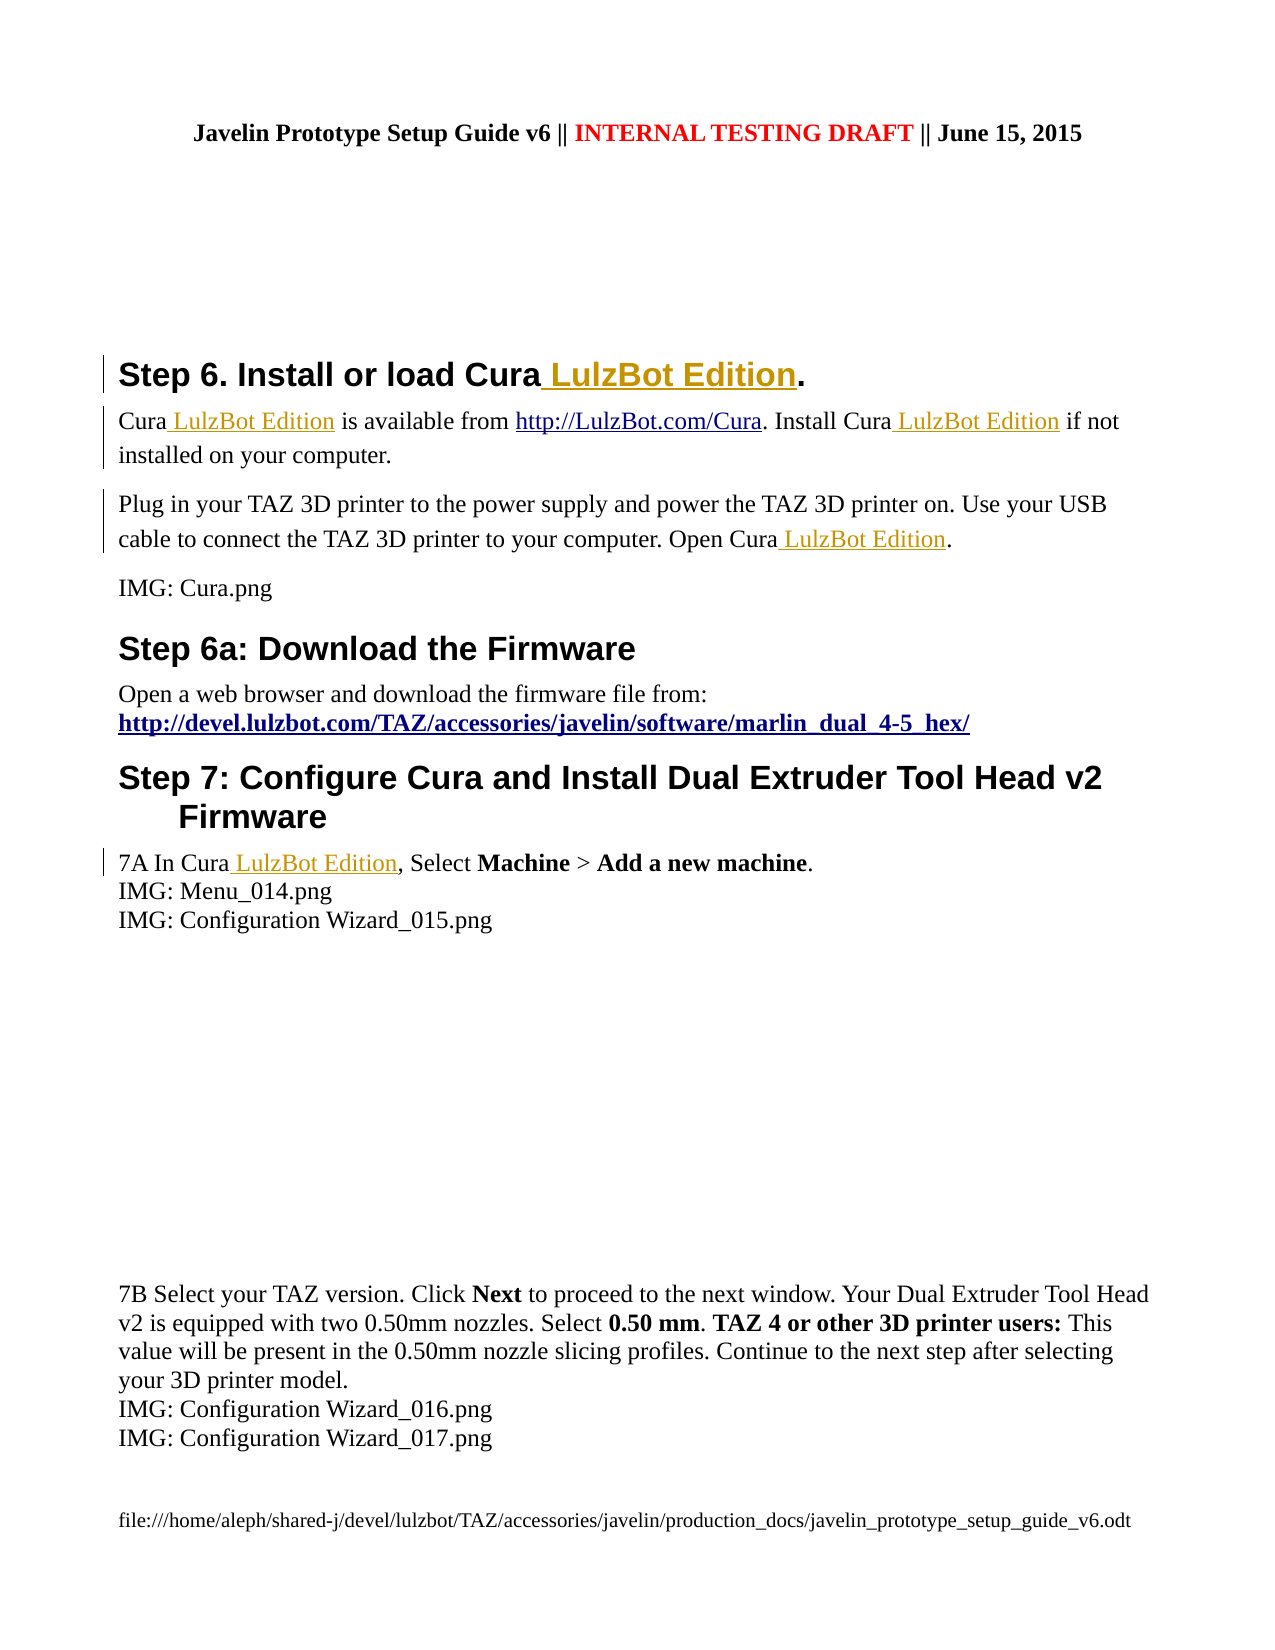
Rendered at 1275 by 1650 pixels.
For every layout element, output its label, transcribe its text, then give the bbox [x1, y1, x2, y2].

subtitle Step 6a: Download the Firmware [118, 628, 1157, 667]
text IMG: Configuration Wizard_015.png [118, 905, 1157, 934]
subtitle Step 6. Install or load Cura LulzBot Edition. [118, 355, 1157, 393]
text Plug in your TAZ 3D printer to the power supply and power the TAZ 3D printer on. Use your USB cable to connect the TAZ 3D printer to your computer. Open Cura LulzBot Edition. [118, 489, 1157, 553]
text IMG: Configuration Wizard_016.png [118, 1394, 1157, 1423]
text IMG: Configuration Wizard_017.png [118, 1423, 1157, 1451]
text 7B Select your TAZ version. Click Next to proceed to the next window. Your Dual Extruder Tool Head v2 is equipped with two 0.50mm nozzles. Select 0.50 mm. TAZ 4 or other 3D printer users: This value will be present in the 0.50mm nozzle slicing profiles. Continue to the next step after selecting your 3D printer model. [118, 1279, 1157, 1394]
text IMG: Menu_014.png [118, 876, 1157, 905]
text IMG: Cura.png [118, 573, 1157, 602]
text Open a web browser and download the firmware file from: http://devel.lulzbot.com/TAZ/accessories/javelin/software/marlin_dual_4-5_hex/ [118, 679, 1157, 737]
subtitle Step 7: Configure Cura and Install Dual Extruder Tool Head v2 Firmware [118, 758, 1157, 835]
text 7A In Cura LulzBot Edition, Select Machine > Add a new machine. [118, 848, 1157, 876]
text Cura LulzBot Edition is available from http://LulzBot.com/Cura. Install Cura LulzBot Edition if not installed on your computer. [118, 406, 1157, 469]
